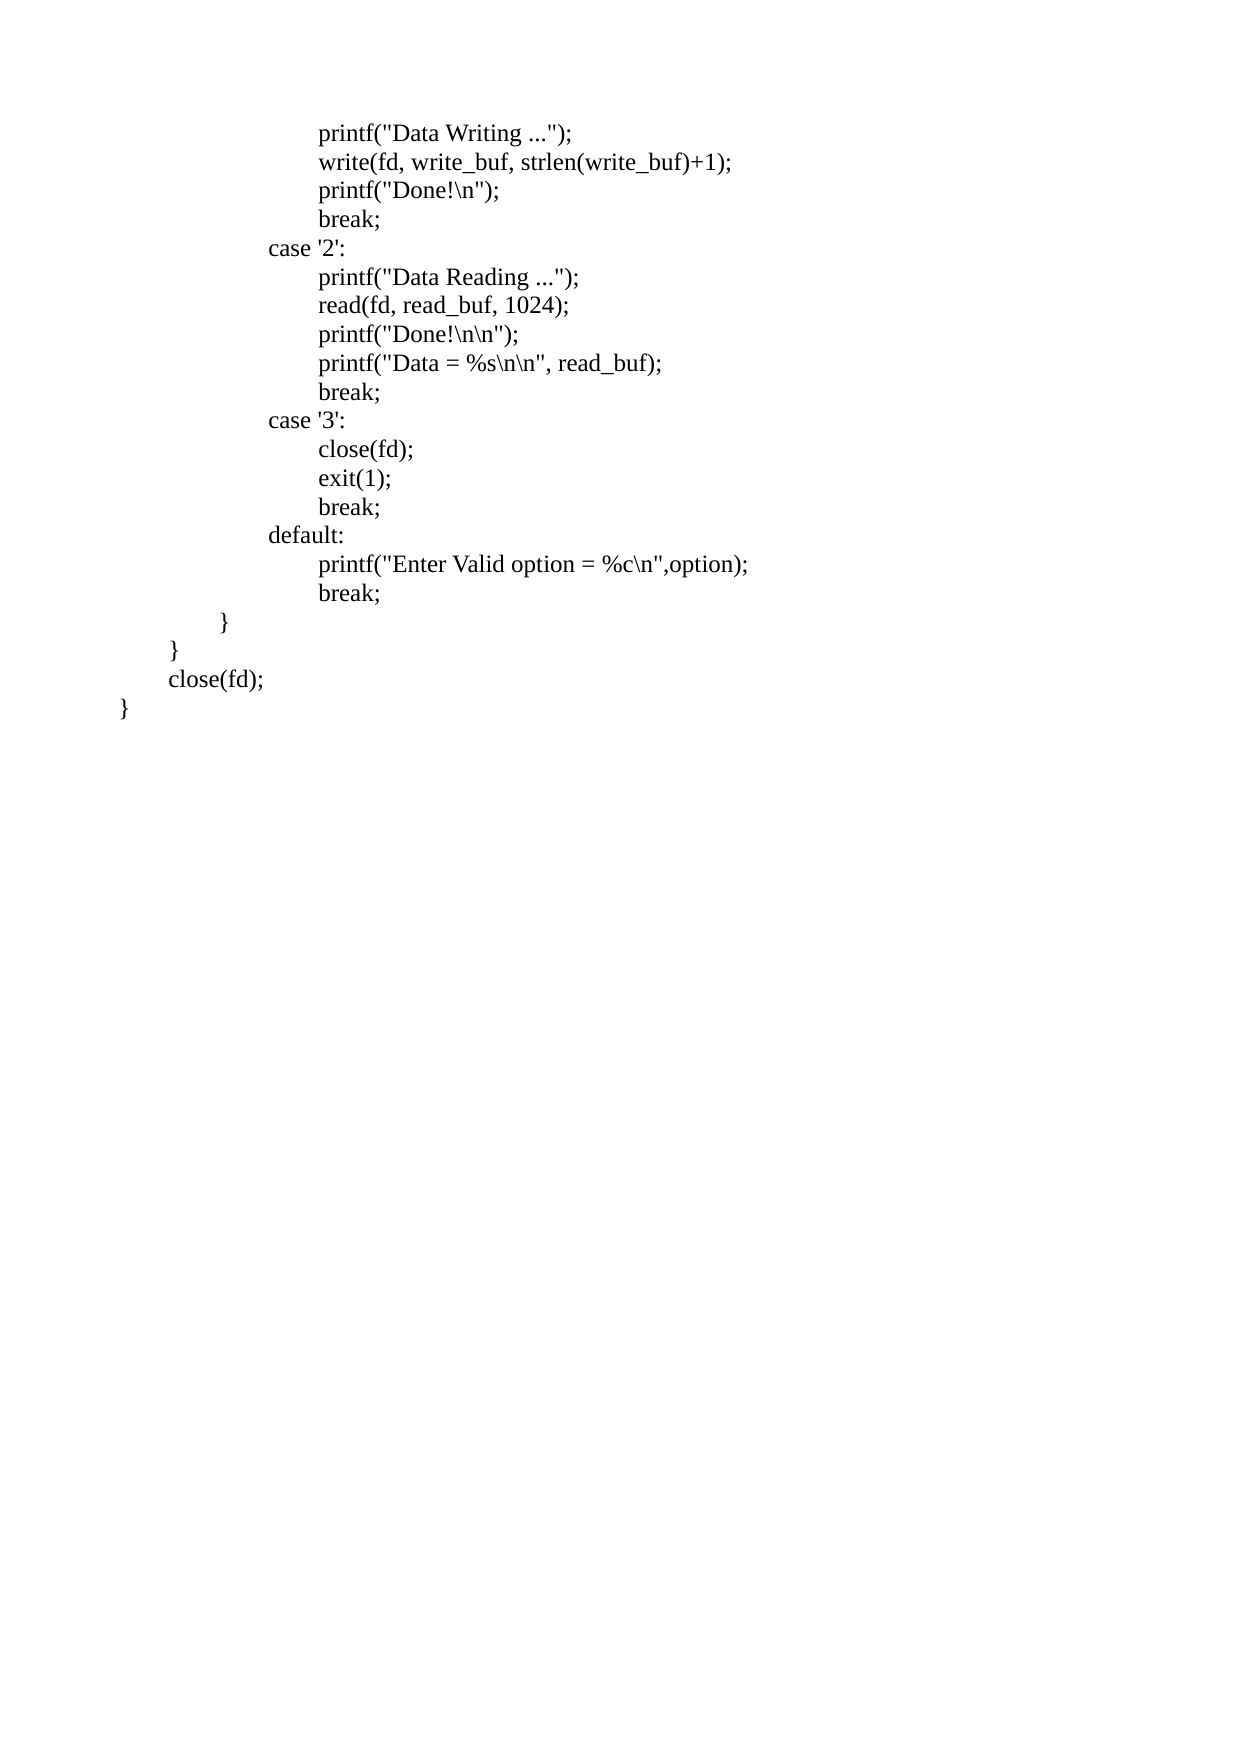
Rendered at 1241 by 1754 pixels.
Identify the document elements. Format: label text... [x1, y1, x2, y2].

text case '2': [118, 233, 1122, 262]
text read(fd, read_buf, 1024); [118, 291, 1122, 319]
text exit(1); [118, 463, 1122, 492]
text printf("Data Reading ..."); [118, 262, 1122, 291]
text break; [118, 204, 1122, 233]
text } [118, 693, 1122, 722]
text close(fd); [118, 434, 1122, 463]
text printf("Enter Valid option = %c\n",option); [118, 549, 1122, 578]
text close(fd); [118, 664, 1122, 693]
text } [118, 636, 1122, 664]
text break; [118, 492, 1122, 521]
text default: [118, 521, 1122, 549]
text break; [118, 578, 1122, 607]
text break; [118, 377, 1122, 406]
text printf("Done!\n\n"); [118, 319, 1122, 348]
text } [118, 607, 1122, 636]
text printf("Done!\n"); [118, 176, 1122, 204]
text printf("Data Writing ..."); [118, 118, 1122, 147]
text printf("Data = %s\n\n", read_buf); [118, 348, 1122, 377]
text write(fd, write_buf, strlen(write_buf)+1); [118, 147, 1122, 176]
text case '3': [118, 406, 1122, 434]
